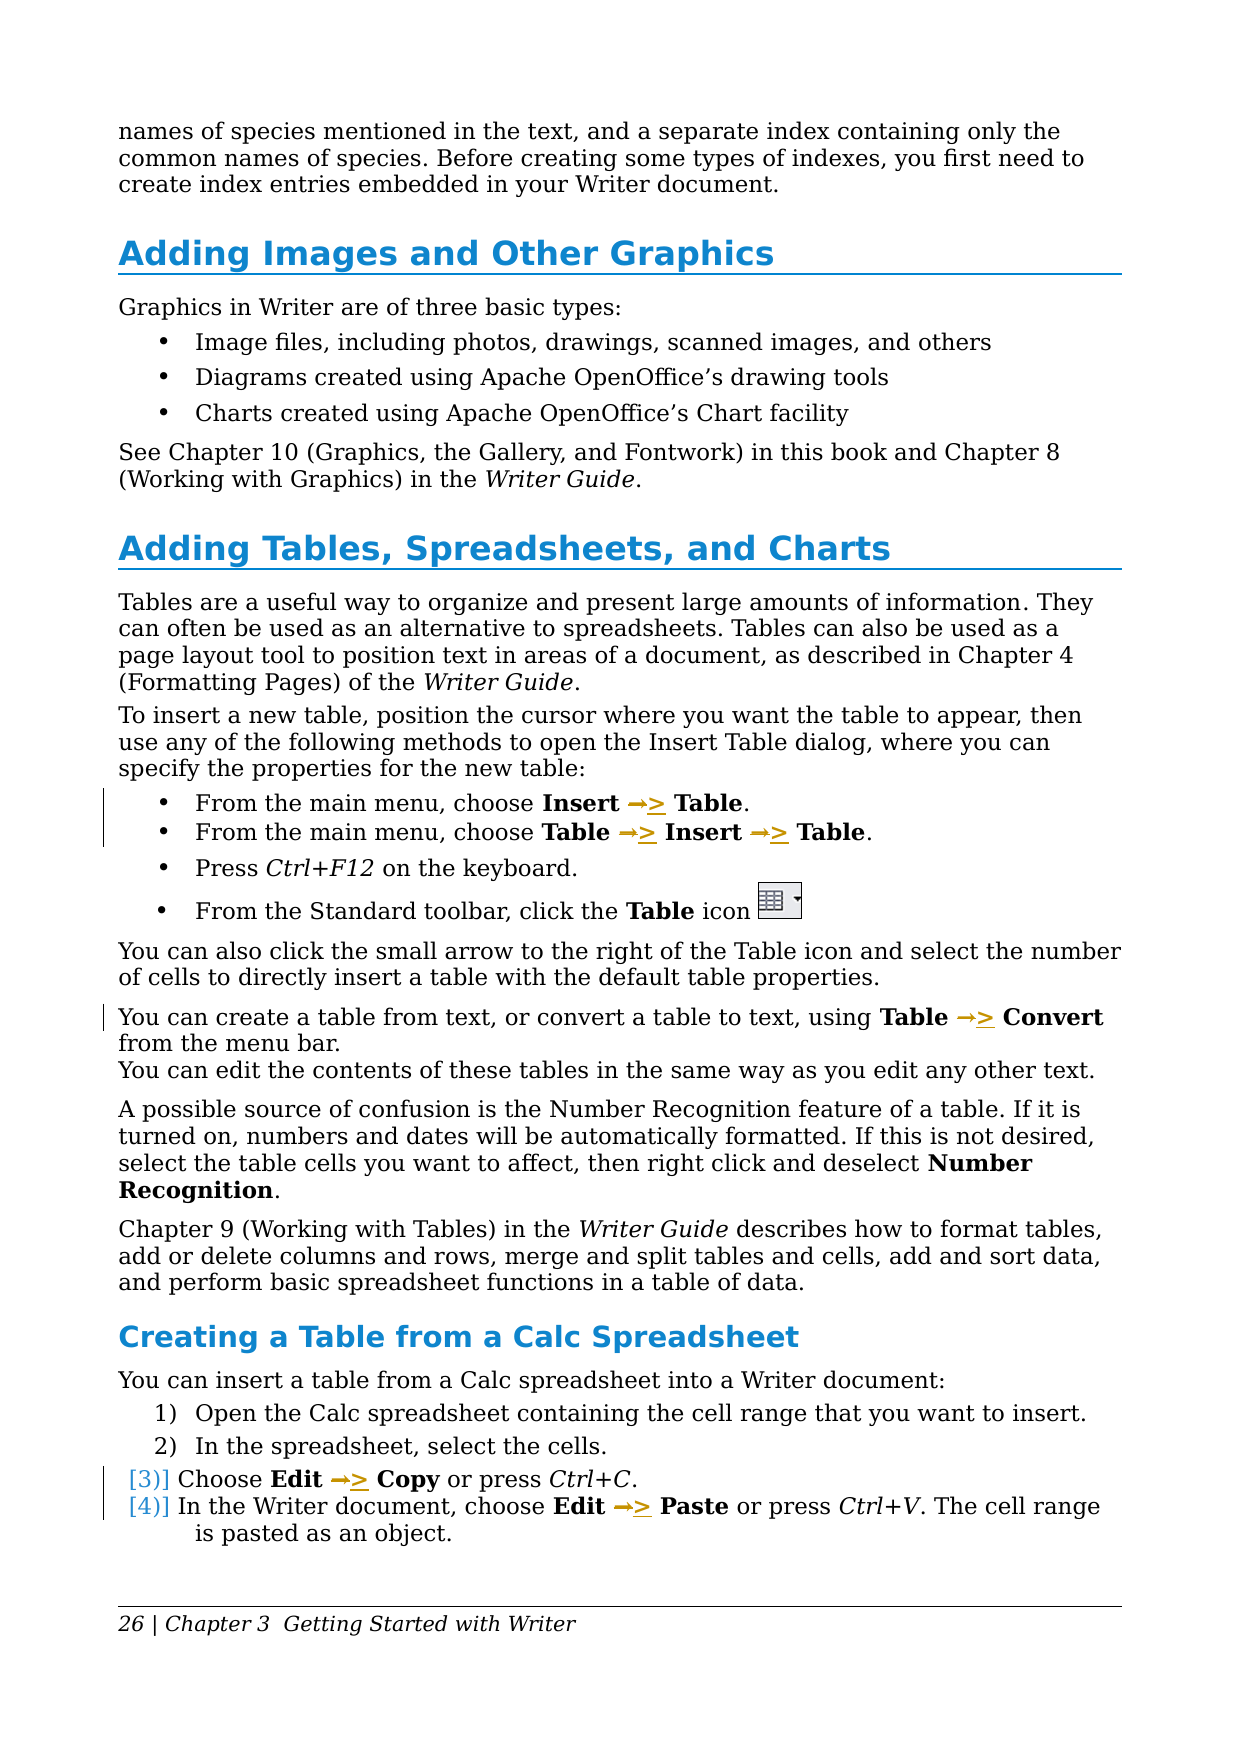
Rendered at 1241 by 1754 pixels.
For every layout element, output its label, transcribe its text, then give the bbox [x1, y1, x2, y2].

list From the main menu, choose Insert > Table. [156, 788, 1122, 818]
text names of species mentioned in the text, and a separate index containing only the common names of species. Before creating some types of indexes, you first need to create index entries embedded in your Writer document. [118, 118, 1122, 198]
list Charts created using Apache OpenOffice’s Chart facility [156, 398, 1122, 427]
list In the Writer document, choose Edit > Paste or press Ctrl+V. The cell range is pasted as an object. [177, 1493, 1122, 1546]
list Tables are a useful way to organize and present large amounts of information. They can often be used as an alternative to spreadsheets. Tables can also be used as a page layout tool to position text in areas of a document, as described in Chapter 4 (Formatting Pages) of the Writer Guide. [118, 589, 1122, 696]
list Choose Edit > Copy or press Ctrl+C. [177, 1466, 1122, 1493]
text You can also click the small arrow to the right of the Table icon and select the number of cells to directly insert a table with the default table properties. [118, 938, 1122, 991]
subtitle Adding Images and Other Graphics [118, 234, 1122, 273]
text Chapter 9 (Working with Tables) in the Writer Guide describes how to format tables, add or delete columns and rows, merge and split tables and cells, add and sort data, and perform basic spreadsheet functions in a table of data. [118, 1216, 1122, 1296]
text See Chapter 10 (Graphics, the Gallery, and Fontwork) in this book and Chapter 8 (Working with Graphics) in the Writer Guide. [118, 439, 1122, 493]
text You can create a table from text, or convert a table to text, using Table > Convert from the menu bar. [118, 1004, 1122, 1057]
subtitle Adding Tables, Spreadsheets, and Charts [118, 529, 1122, 568]
list Image files, including photos, drawings, scanned images, and others [156, 327, 1122, 356]
list From the main menu, choose Table > Insert > Table. [156, 818, 1122, 847]
list From the Standard toolbar, click the Table icon [154, 882, 1122, 925]
list You can insert a table from a Calc spreadsheet into a Writer document: [118, 1367, 1122, 1393]
list Diagrams created using Apache OpenOffice’s drawing tools [156, 363, 1122, 392]
text You can edit the contents of these tables in the same way as you edit any other text. [118, 1057, 1122, 1084]
subtitle Creating a Table from a Calc Spreadsheet [118, 1321, 1122, 1354]
picture [759, 883, 801, 918]
list Press Ctrl+F12 on the keyboard. [156, 853, 1122, 882]
list Graphics in Writer are of three basic types: [118, 294, 1122, 321]
list In the spreadsheet, select the cells. [177, 1433, 1122, 1459]
list Open the Calc spreadsheet containing the cell range that you want to insert. [177, 1400, 1122, 1427]
list To insert a new table, position the cursor where you want the table to appear, then use any of the following methods to open the Insert Table dialog, where you can specify the properties for the new table: [118, 702, 1122, 782]
text A possible source of confusion is the Number Recognition feature of a table. If it is turned on, numbers and dates will be automatically formatted. If this is not desired, select the table cells you want to affect, then right click and deselect Number Recognition. [118, 1096, 1122, 1204]
